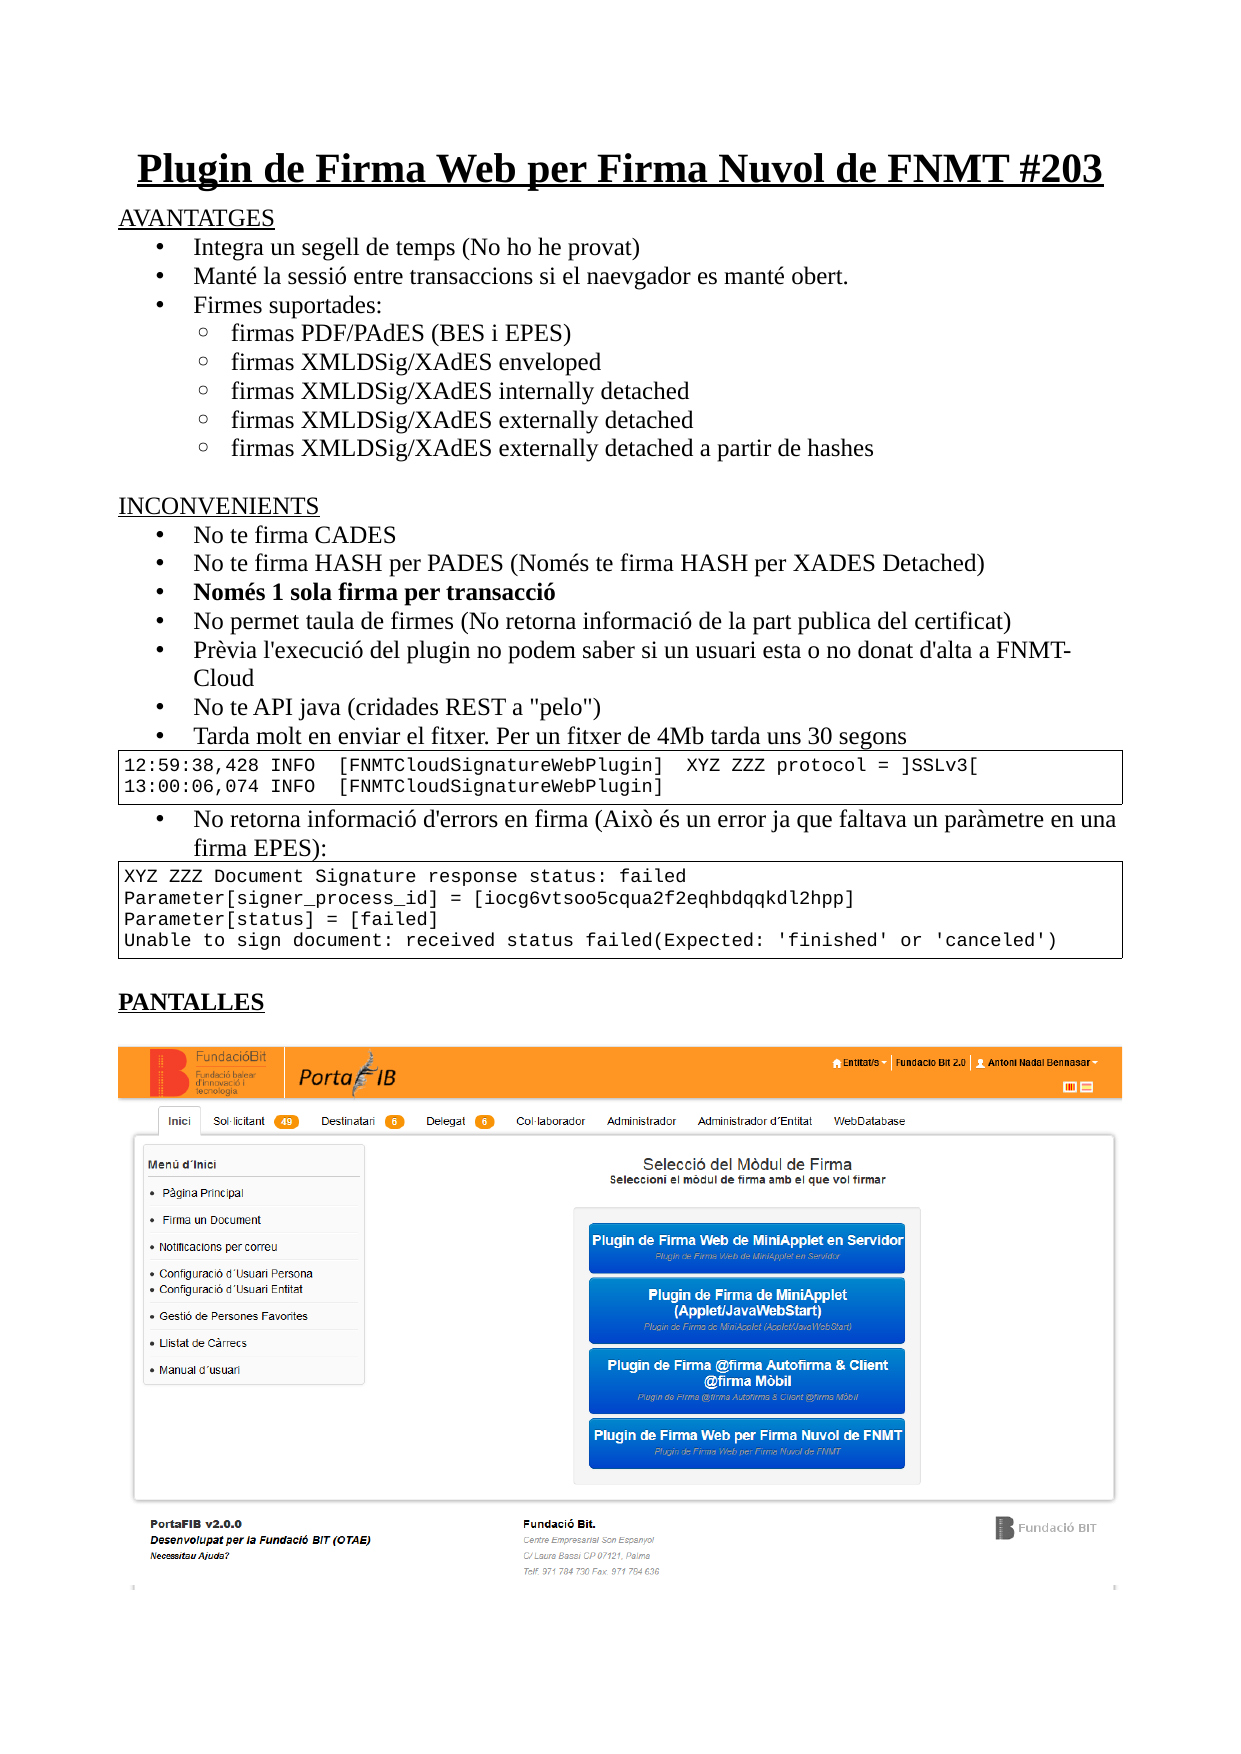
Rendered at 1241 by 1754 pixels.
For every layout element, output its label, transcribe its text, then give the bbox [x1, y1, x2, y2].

list No te firma CADES [156, 520, 1122, 548]
list Tarda molt en enviar el fitxer. Per un fitxer de 4Mb tarda uns 30 segons [156, 721, 1122, 750]
list firmas XMLDSig/XAdES enveloped [193, 347, 1122, 376]
list No permet taula de firmes (No retorna informació de la part publica del certificat) [156, 606, 1122, 635]
list firmas PDF/PAdES (BES i EPES) [193, 318, 1122, 347]
list No retorna informació d'errors en firma (Això és un error ja que faltava un paràmetre en una firma EPES): [156, 805, 1122, 861]
list Integra un segell de temps (No ho he provat) [156, 232, 1122, 261]
table_header 12:59:38,428 INFO [FNMTCloudSignatureWebPlugin] XYZ ZZZ protocol = ]SSLv3[ 13:00:06,074 INFO [FNMTCloudSignatureWebPlugin] [119, 751, 1122, 804]
list firmas XMLDSig/XAdES internally detached [193, 376, 1122, 405]
list Manté la sessió entre transaccions si el naevgador es manté obert. [156, 261, 1122, 290]
picture [118, 1044, 1123, 1590]
text PANTALLES [118, 987, 1122, 1016]
text INCONVENIENTS [118, 491, 1122, 520]
list firmas XMLDSig/XAdES externally detached [193, 405, 1122, 433]
list No te API java (cridades REST a "pelo") [156, 692, 1122, 721]
table_header XYZ ZZZ Document Signature response status: failed Parameter[signer_process_id] = [iocg6vtsoo5cqua2f2eqhbdqqkdl2hpp] Parameter[status] = [failed] Unable to sign document: received status failed(Expected: 'finished' or 'canceled') [119, 862, 1122, 958]
list Només 1 sola firma per transacció [156, 577, 1122, 606]
subtitle Plugin de Firma Web per Firma Nuvol de FNMT #203 [118, 143, 1122, 191]
text AVANTATGES [118, 203, 1122, 232]
list firmas XMLDSig/XAdES externally detached a partir de hashes [193, 433, 1122, 462]
list Prèvia l'execució del plugin no podem saber si un usuari esta o no donat d'alta a FNMT-Cloud [156, 635, 1122, 692]
list Firmes suportades: [156, 290, 1122, 318]
list No te firma HASH per PADES (Només te firma HASH per XADES Detached) [156, 548, 1122, 577]
